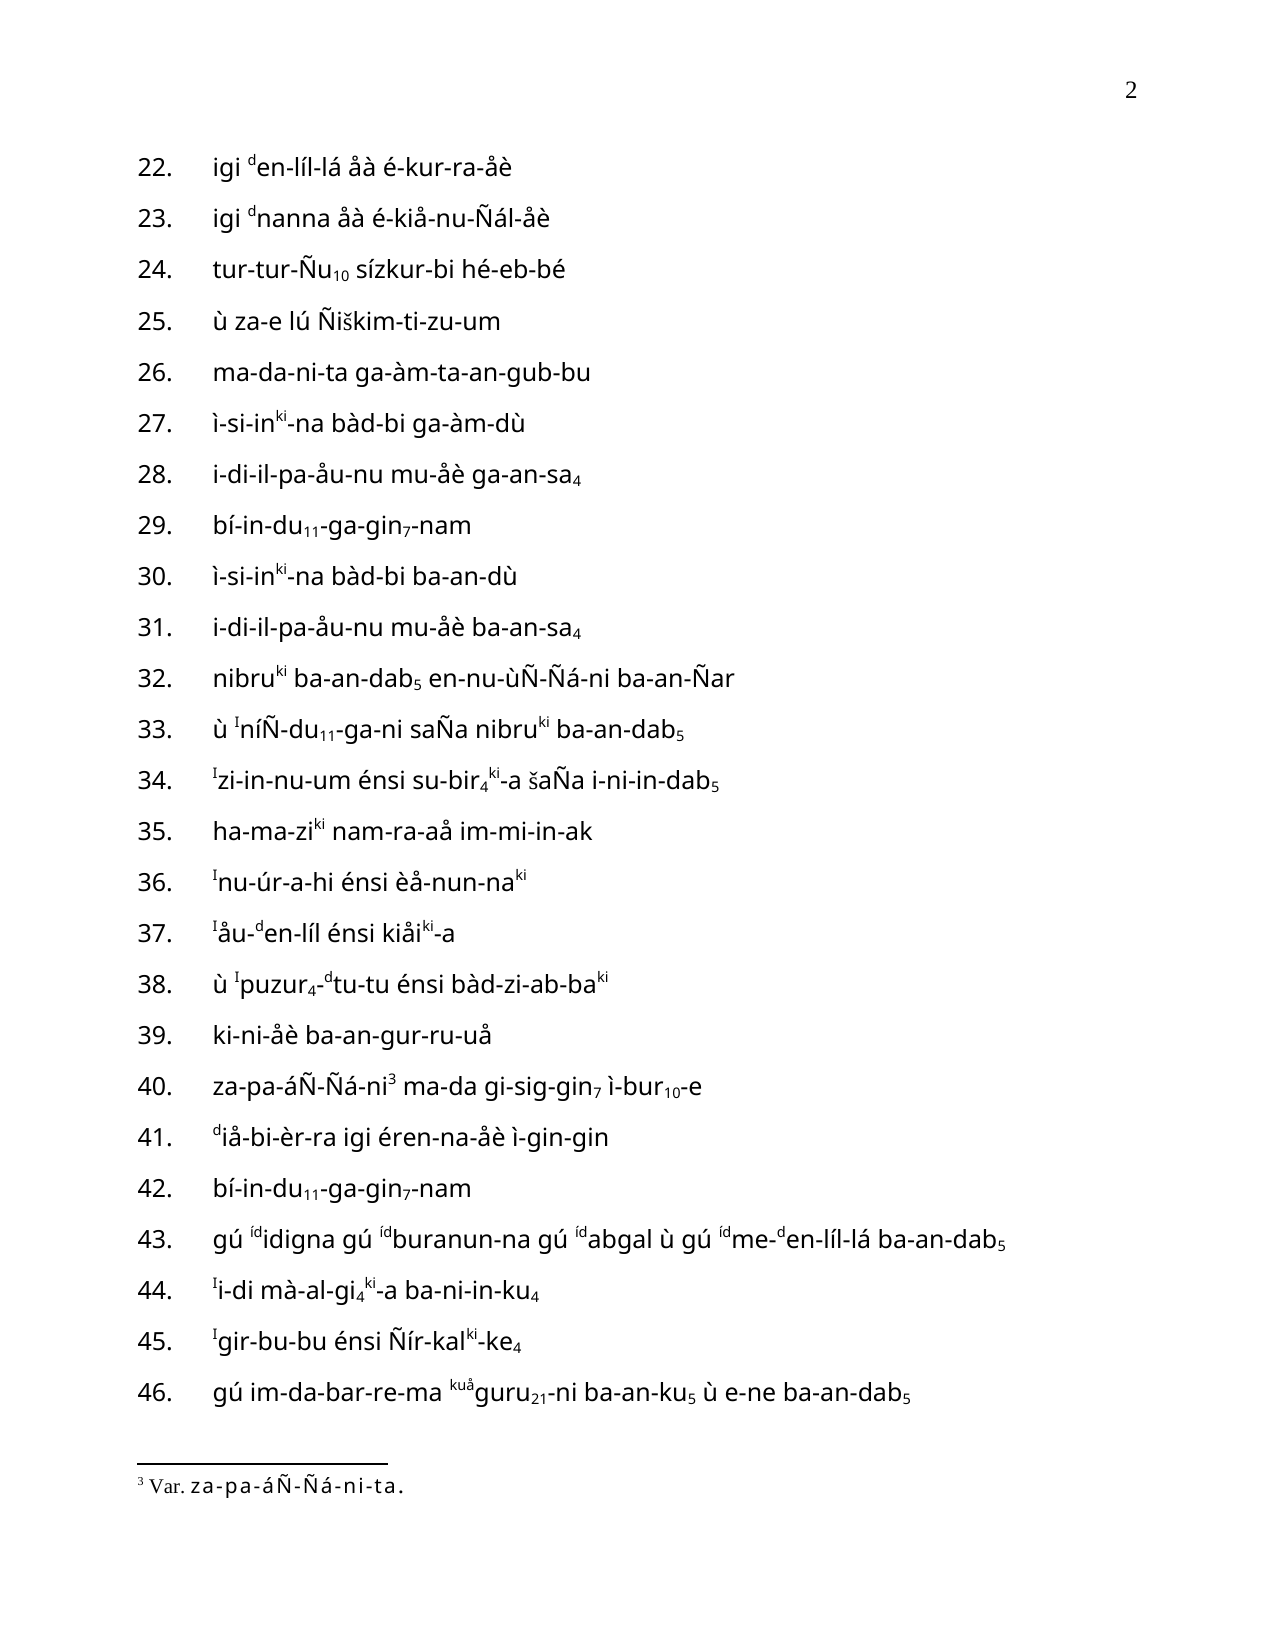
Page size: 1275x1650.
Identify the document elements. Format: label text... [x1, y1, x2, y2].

text 45. Igir-bu-bu énsi Ñír-kalki-ke4 [137, 1324, 1138, 1358]
text 28. i-di-il-pa-åu-nu mu-åè ga-an-sa4 [137, 456, 1138, 490]
text 32. nibruki ba-an-dab5 en-nu-ùÑ-Ñá-ni ba-an-Ñar [137, 660, 1138, 694]
text 26. ma-da-ni-ta ga-àm-ta-an-gub-bu [137, 354, 1138, 388]
text 33. ù IníÑ-du11-ga-ni saÑa nibruki ba-an-dab5 [137, 711, 1138, 746]
text 27. ì-si-inki-na bàd-bi ga-àm-dù [137, 405, 1138, 439]
text 46. gú im-da-bar-re-ma kuåguru21-ni ba-an-ku5 ù e-ne ba-an-dab5 [137, 1375, 1138, 1409]
text 22. igi den-líl-lá åà é-kur-ra-åè [137, 150, 1138, 184]
text 38. ù Ipuzur4-dtu-tu énsi bàd-zi-ab-baki [137, 967, 1138, 1001]
text 40. za-pa-áÑ-Ñá-ni ma-da gi-sig-gin7 ì-bur10-e [137, 1069, 1138, 1103]
text 23. igi dnanna åà é-kiå-nu-Ñál-åè [137, 201, 1138, 235]
text 30. ì-si-inki-na bàd-bi ba-an-dù [137, 558, 1138, 592]
text 35. ha-ma-ziki nam-ra-aå im-mi-in-ak [137, 813, 1138, 848]
text 36. Inu-úr-a-hi énsi èå-nun-naki [137, 864, 1138, 899]
text 39. ki-ni-åè ba-an-gur-ru-uå [137, 1018, 1138, 1052]
text 25. ù za-e lú Ñiškim-ti-zu-um [137, 303, 1138, 337]
text 43. gú ídidigna gú ídburanun-na gú ídabgal ù gú ídme-den-líl-lá ­ba-an-dab5 [137, 1222, 1138, 1256]
text 41. diå-bi-èr-ra igi éren-na-åè ì-gin-gin [137, 1120, 1138, 1154]
text Var. za-pa-áÑ-Ñá-ni-ta. [137, 1471, 1138, 1500]
text 44. Ii-di mà-al-gi4ki-a ba-ni-in-ku4 [137, 1273, 1138, 1307]
text 34. Izi-in-nu-um énsi su-bir4ki-a šaÑa i-ni-in-dab5 [137, 762, 1138, 797]
text 42. bí-in-du11-ga-gin7-nam [137, 1171, 1138, 1205]
text 37. Iåu-den-líl énsi kiåiki-a [137, 916, 1138, 950]
text 29. bí-in-du11-ga-gin7-nam [137, 507, 1138, 541]
text 24. tur-tur-Ñu10 sízkur-bi hé-eb-bé [137, 252, 1138, 286]
text 31. i-di-il-pa-åu-nu mu-åè ba-an-sa4 [137, 609, 1138, 643]
